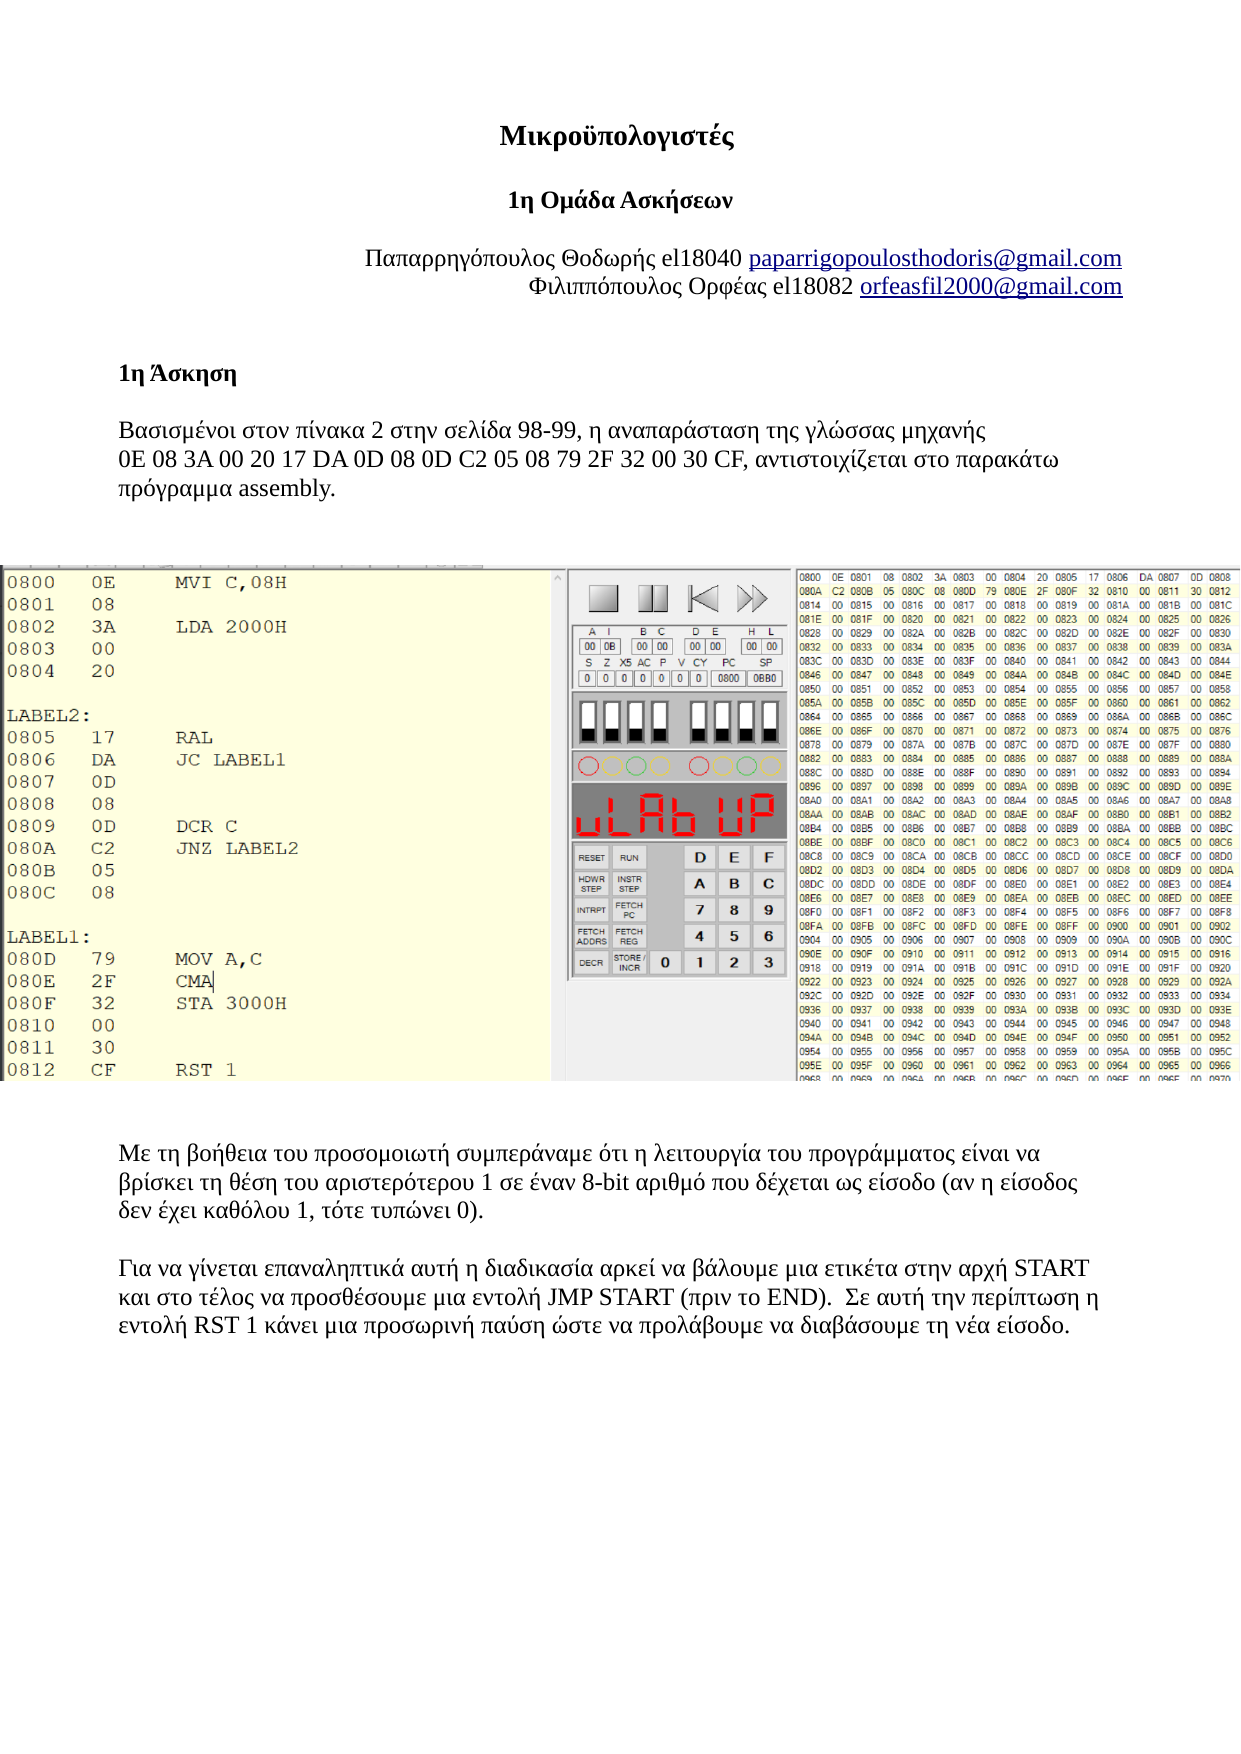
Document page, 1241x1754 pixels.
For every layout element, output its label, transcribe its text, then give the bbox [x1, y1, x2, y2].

text Φιλιππόπουλος Ορφέας el18082 orfeasfil2000@gmail.com [118, 271, 1122, 300]
text δεν έχει καθόλου 1, τότε τυπώνει 0). [118, 1196, 1122, 1224]
text 1η Άσκηση [118, 358, 1122, 386]
text 1η Ομάδα Ασκήσεων [118, 185, 1122, 214]
text Παπαρρηγόπουλος Θοδωρής el18040 paparrigopoulosthodoris@gmail.com [118, 243, 1122, 271]
text Με τη βοήθεια του προσομοιωτή συμπεράναμε ότι η λειτουργία του προγράμματος είναι να βρίσκει τη θέση του αριστερότερου 1 σε έναν 8-bit αριθμό που δέχεται ως είσοδο (αν η είσοδος [118, 1138, 1122, 1196]
text Για να γίνεται επαναληπτικά αυτή η διαδικασία αρκεί να βάλουμε μια ετικέτα στην αρχή START και στο τέλος να προσθέσουμε μια εντολή JMP START (πριν το END). Σε αυτή την περίπτωση η εντολή RST 1 κάνει μια προσωρινή παύση ώστε να προλάβουμε να διαβάσουμε τη νέα είσοδο. [118, 1253, 1122, 1339]
text 0E 08 3A 00 20 17 DA 0D 08 0D C2 05 08 79 2F 32 00 30 CF, αντιστοιχίζεται στο παρακάτω πρόγραμμα assembly. [118, 444, 1122, 501]
text Μικροϋπολογιστές [118, 118, 1122, 185]
picture [0, 565, 1241, 1081]
text Βασισμένοι στον πίνακα 2 στην σελίδα 98-99, η αναπαράσταση της γλώσσας μηχανής [118, 415, 1122, 444]
